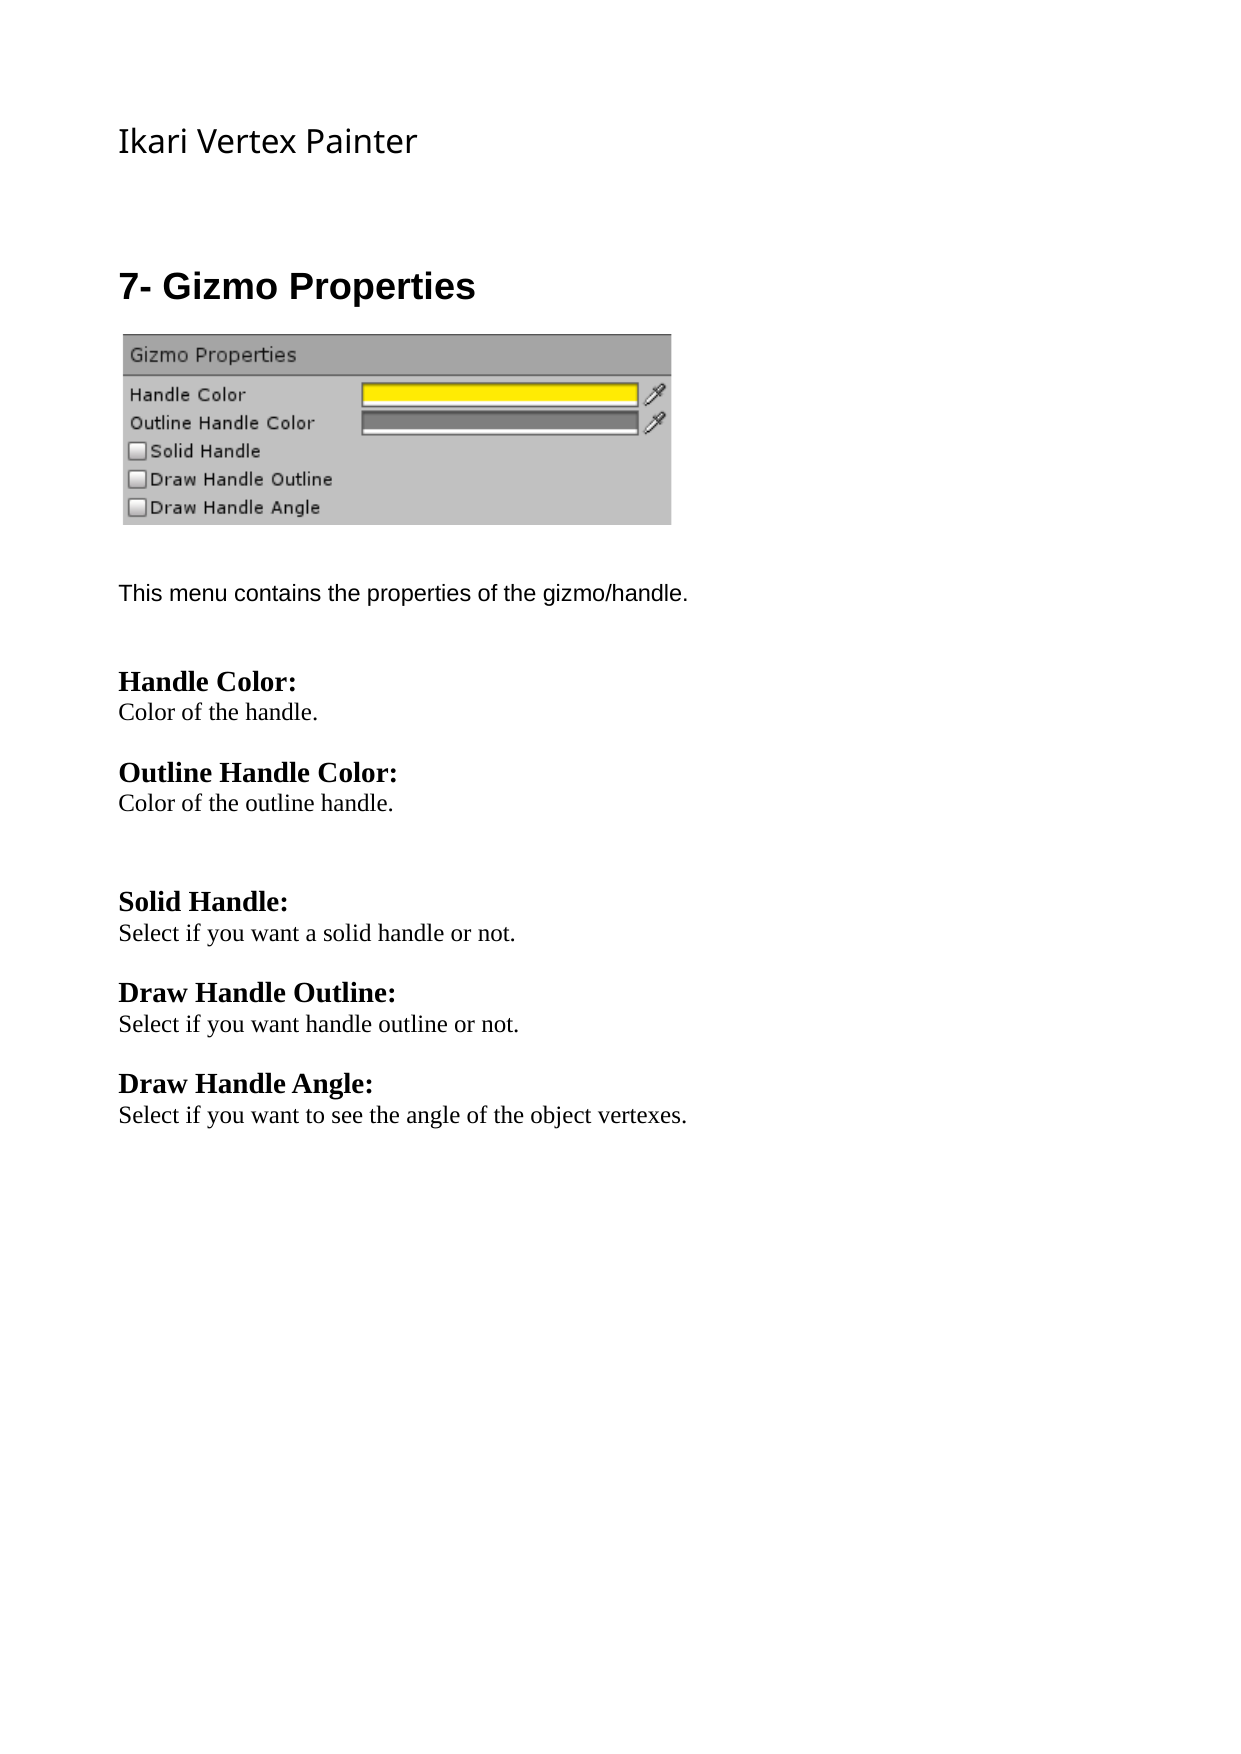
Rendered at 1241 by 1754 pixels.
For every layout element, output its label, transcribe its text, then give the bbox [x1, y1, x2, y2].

text Draw Handle Outline: [118, 975, 1122, 1009]
text Draw Handle Angle: [118, 1066, 1122, 1100]
text Select if you want a solid handle or not. [118, 918, 1122, 947]
text This menu contains the properties of the gizmo/handle. [118, 579, 1122, 606]
picture [122, 334, 672, 525]
text Select if you want to see the angle of the object vertexes. [118, 1100, 1122, 1129]
text Color of the handle. [118, 697, 1122, 726]
text Color of the outline handle. [118, 788, 1122, 817]
text Handle Color: [118, 664, 1122, 697]
subtitle 7- Gizmo Properties [118, 263, 1122, 307]
text Solid Handle: [118, 884, 1122, 918]
text Outline Handle Color: [118, 755, 1122, 788]
text Select if you want handle outline or not. [118, 1009, 1122, 1038]
